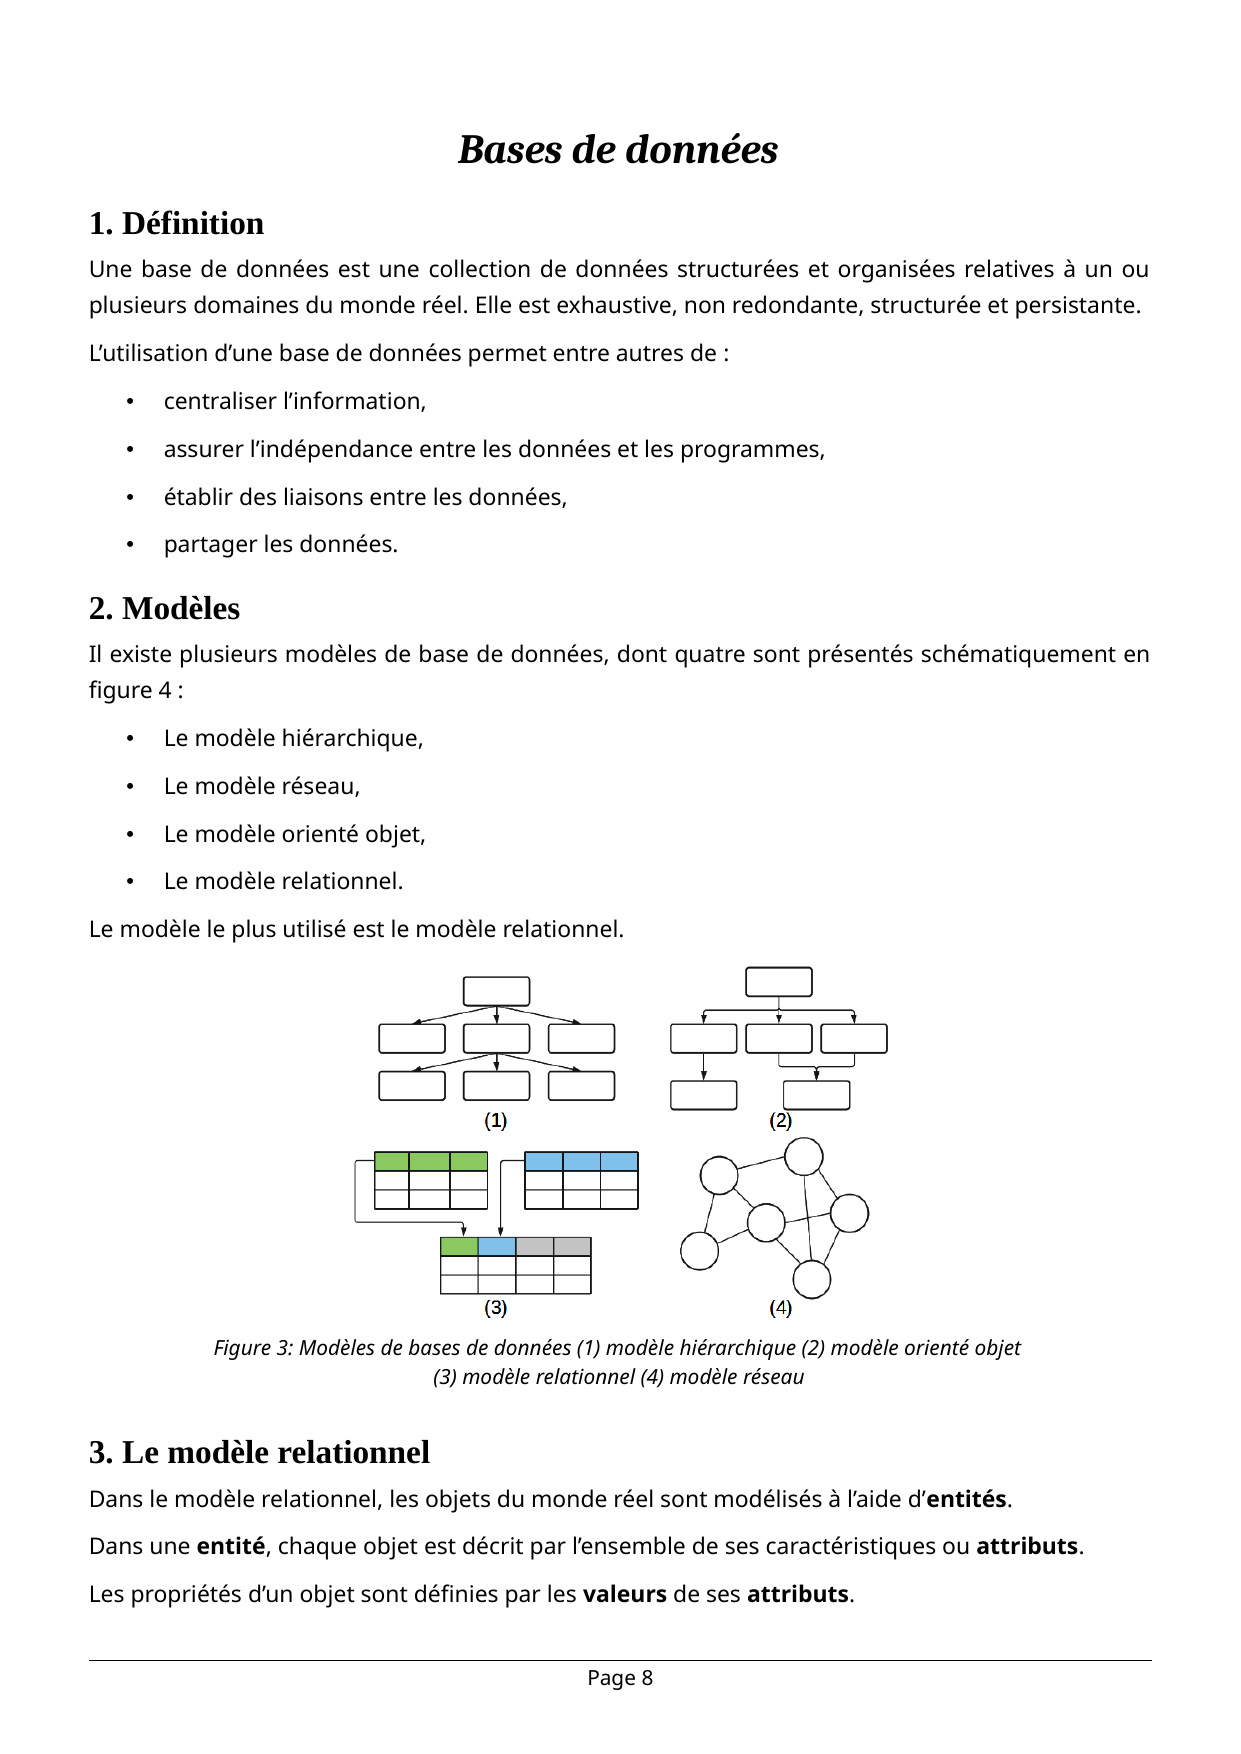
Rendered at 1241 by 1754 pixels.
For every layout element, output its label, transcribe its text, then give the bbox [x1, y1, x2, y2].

list Le modèle orienté objet, [126, 817, 1152, 849]
text Le modèle le plus utilisé est le modèle relationnel. [88, 913, 1152, 944]
list assurer l’indépendance entre les données et les programmes, [126, 433, 1152, 464]
list Le modèle réseau, [126, 770, 1152, 801]
subtitle 3. Le modèle relationnel [88, 1432, 1152, 1471]
text Il existe plusieurs modèles de base de données, dont quatre sont présentés schématiquement en figure 4 : [88, 638, 1152, 705]
list Le modèle hiérarchique, [126, 722, 1152, 753]
text Dans une entité, chaque objet est décrit par l’ensemble de ses caractéristiques ou attributs. [88, 1530, 1152, 1562]
subtitle 2. Modèles [88, 588, 1152, 626]
table_header Figure 3: Modèles de bases de données (1) modèle hiérarchique (2) modèle orienté objet (3) modèle relationnel (4) modèle réseau [89, 961, 1152, 1409]
list centraliser l’information, [126, 385, 1152, 416]
list partager les données. [126, 528, 1152, 559]
subtitle Bases de données [88, 126, 1152, 174]
list établir des liaisons entre les données, [126, 481, 1152, 512]
list Le modèle relationnel. [126, 865, 1152, 897]
subtitle 1. Définition [88, 203, 1152, 241]
text L’utilisation d’une base de données permet entre autres de : [88, 337, 1152, 368]
text Les propriétés d’un objet sont définies par les valeurs de ses attributs. [88, 1578, 1152, 1609]
text Une base de données est une collection de données structurées et organisées relatives à un ou plusieurs domaines du monde réel. Elle est exhaustive, non redondante, structurée et persistante. [88, 253, 1152, 321]
text Dans le modèle relationnel, les objets du monde réel sont modélisés à l’aide d’entités. [88, 1482, 1152, 1514]
